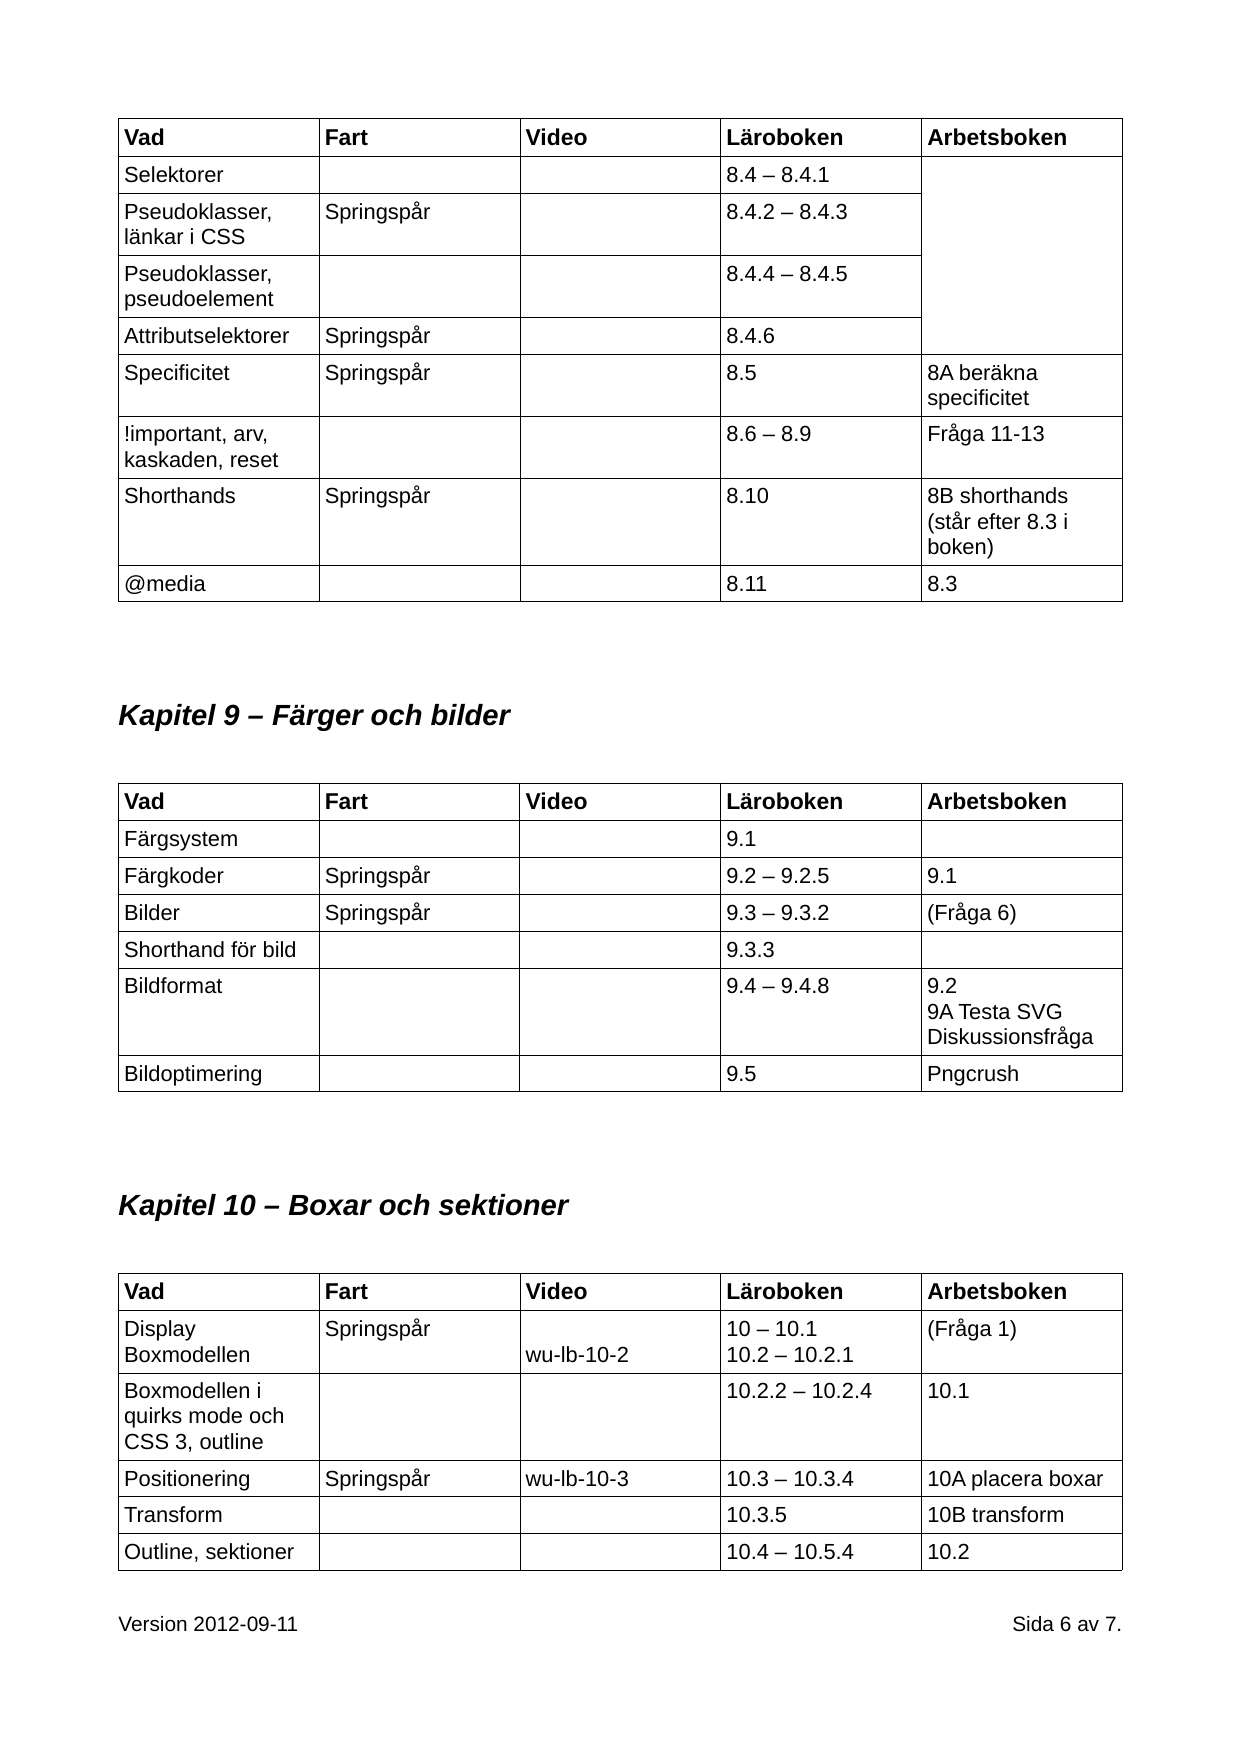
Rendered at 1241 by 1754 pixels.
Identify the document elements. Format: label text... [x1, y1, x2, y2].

table_cell Färgsystem [119, 821, 319, 857]
subtitle Kapitel 10 – Boxar och sektioner [118, 1188, 1122, 1221]
table_cell [320, 157, 520, 193]
table_cell 9.2 – 9.2.5 [721, 858, 921, 894]
table_cell Springspår [320, 895, 519, 931]
subtitle Kapitel 9 – Färger och bilder [118, 698, 1122, 731]
table_cell 10.3 – 10.3.4 [721, 1461, 921, 1496]
table_cell [521, 1374, 720, 1459]
table_cell Springspår [320, 858, 519, 894]
table_cell [521, 318, 720, 353]
table_cell Springspår [320, 355, 520, 416]
table_cell Shorthands [119, 479, 319, 565]
table_cell [922, 932, 1122, 967]
table_cell Boxmodellen i quirks mode och CSS 3, outline [119, 1374, 319, 1459]
table_header Läroboken [721, 1274, 921, 1310]
table_cell [521, 417, 720, 477]
table_cell 8.11 [721, 566, 921, 601]
table_cell [320, 256, 520, 317]
table_cell 8B shorthands (står efter 8.3 i boken) [922, 479, 1122, 565]
table_header Video [521, 119, 720, 156]
table_cell Springspår [320, 1311, 520, 1372]
table_cell [521, 479, 720, 565]
table_cell 9.3.3 [721, 932, 921, 967]
table_cell 10B transform [922, 1497, 1122, 1533]
table_cell wu-lb-10-2 [521, 1311, 720, 1372]
table_header Fart [320, 1274, 520, 1310]
table_cell 10.3.5 [721, 1497, 921, 1533]
table_cell [922, 157, 1122, 353]
table_cell 8.4.2 – 8.4.3 [721, 194, 921, 255]
table_header Vad [119, 1274, 319, 1310]
table_cell Pseudoklasser, länkar i CSS [119, 194, 319, 255]
table_cell Springspår [320, 479, 520, 565]
table_cell [320, 821, 519, 857]
table_cell 8.6 – 8.9 [721, 417, 921, 477]
table_cell Bilder [119, 895, 319, 931]
table_cell [320, 1497, 520, 1533]
table_cell 8.4.4 – 8.4.5 [721, 256, 921, 317]
table_cell [320, 969, 519, 1055]
table_cell [521, 355, 720, 416]
table_header Läroboken [721, 784, 921, 820]
table_cell [320, 1534, 520, 1570]
table_cell Pseudoklasser, pseudoelement [119, 256, 319, 317]
table_cell [520, 821, 720, 857]
table_cell 10.4 – 10.5.4 [721, 1534, 921, 1570]
table_cell [521, 194, 720, 255]
table_cell Specificitet [119, 355, 319, 416]
table_cell 10 – 10.1 10.2 – 10.2.1 [721, 1311, 921, 1372]
table_cell Transform [119, 1497, 319, 1533]
table_cell [521, 1534, 720, 1570]
table_cell Bildformat [119, 969, 319, 1055]
table_cell Attributselektorer [119, 318, 319, 353]
table_header Fart [320, 784, 519, 820]
table_cell 9.2 9A Testa SVG Diskussionsfråga [922, 969, 1122, 1055]
table_cell Selektorer [119, 157, 319, 193]
table_cell [521, 566, 720, 601]
table_cell Springspår [320, 1461, 520, 1496]
table_cell [320, 932, 519, 967]
table_cell 9.1 [721, 821, 921, 857]
table_cell 9.5 [721, 1056, 921, 1091]
table_cell [320, 417, 520, 477]
table_header Vad [119, 784, 319, 820]
table_cell Pngcrush [922, 1056, 1122, 1091]
table_cell Färgkoder [119, 858, 319, 894]
table_cell !important, arv, kaskaden, reset [119, 417, 319, 477]
table_header Video [521, 1274, 720, 1310]
table_cell 9.1 [922, 858, 1122, 894]
table_cell 8.4 – 8.4.1 [721, 157, 921, 193]
table_cell [520, 1056, 720, 1091]
table_cell Fråga 11-13 [922, 417, 1122, 477]
table_cell [521, 256, 720, 317]
table_header Arbetsboken [922, 119, 1122, 156]
table_header Arbetsboken [922, 784, 1122, 820]
table_header Vad [119, 119, 319, 156]
table_cell [520, 858, 720, 894]
table_cell [320, 566, 520, 601]
table_cell [520, 932, 720, 967]
table_header Läroboken [721, 119, 921, 156]
table_cell [520, 969, 720, 1055]
table_header Video [520, 784, 720, 820]
table_cell 10.2.2 – 10.2.4 [721, 1374, 921, 1459]
table_cell Display Boxmodellen [119, 1311, 319, 1372]
table_cell Bildoptimering [119, 1056, 319, 1091]
table_cell 10A placera boxar [922, 1461, 1122, 1496]
table_cell wu-lb-10-3 [521, 1461, 720, 1496]
table_cell [320, 1056, 519, 1091]
table_cell 10.1 [922, 1374, 1122, 1459]
table_cell [521, 1497, 720, 1533]
table_header Arbetsboken [922, 1274, 1122, 1310]
table_cell Springspår [320, 318, 520, 353]
table_cell [521, 157, 720, 193]
table_cell 8.4.6 [721, 318, 921, 353]
table_cell Springspår [320, 194, 520, 255]
table_cell 9.3 – 9.3.2 [721, 895, 921, 931]
table_cell 8.5 [721, 355, 921, 416]
table_cell Outline, sektioner [119, 1534, 319, 1570]
table_cell 8A beräkna specificitet [922, 355, 1122, 416]
table_cell [320, 1374, 520, 1459]
table_cell 8.10 [721, 479, 921, 565]
table_cell (Fråga 1) [922, 1311, 1122, 1372]
table_header Fart [320, 119, 520, 156]
table_cell 8.3 [922, 566, 1122, 601]
table_cell 10.2 [922, 1534, 1122, 1570]
table_cell (Fråga 6) [922, 895, 1122, 931]
table_cell @media [119, 566, 319, 601]
table_cell [922, 821, 1122, 857]
table_cell [520, 895, 720, 931]
table_cell 9.4 – 9.4.8 [721, 969, 921, 1055]
table_cell Positionering [119, 1461, 319, 1496]
table_cell Shorthand för bild [119, 932, 319, 967]
